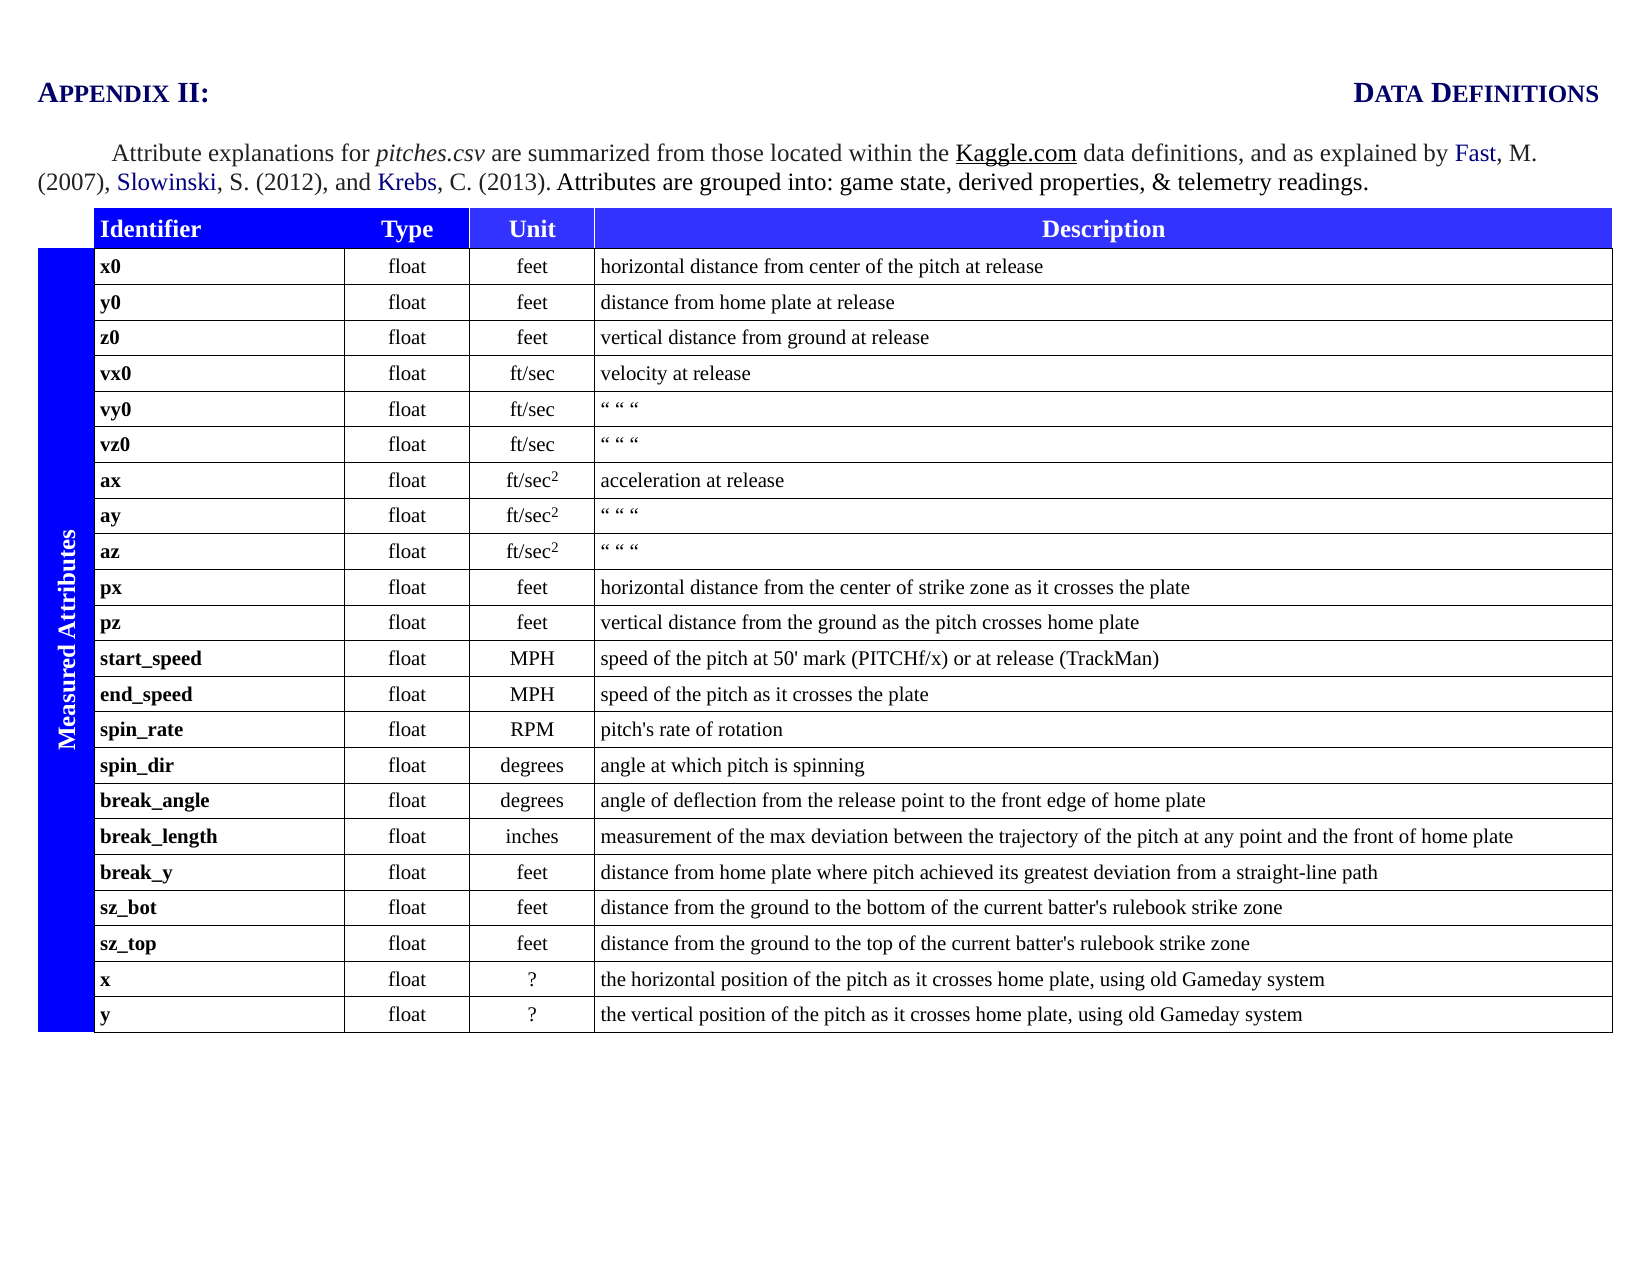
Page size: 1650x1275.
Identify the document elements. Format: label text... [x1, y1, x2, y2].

table_cell pz [95, 606, 344, 640]
table_header Type [344, 208, 469, 248]
table_cell angle at which pitch is spinning [595, 748, 1612, 783]
table_cell ft/sec [470, 427, 594, 462]
table_cell [38, 1032, 1612, 1133]
table_cell inches [470, 819, 594, 854]
table_cell ft/sec2 [470, 499, 594, 533]
table_cell pitch's rate of rotation [595, 712, 1612, 747]
table_cell horizontal distance from center of the pitch at release [595, 249, 1612, 284]
table_cell float [345, 356, 469, 391]
table_cell float [345, 463, 469, 498]
table_cell feet [470, 891, 594, 925]
table_cell [38, 1133, 1612, 1234]
table_cell ? [470, 997, 594, 1032]
table_cell measurement of the max deviation between the trajectory of the pitch at any point and the front of home plate [595, 819, 1612, 854]
table_cell float [345, 321, 469, 355]
table_cell “ “ “ [595, 534, 1612, 569]
table_cell y [95, 997, 344, 1032]
table_cell feet [470, 570, 594, 604]
table_cell vy0 [95, 392, 344, 426]
table_cell end_speed [95, 677, 344, 711]
table_cell vx0 [95, 356, 344, 391]
table_cell float [345, 534, 469, 569]
table_cell spin_rate [95, 712, 344, 747]
table_cell Measured Attributes [38, 248, 94, 1032]
table_cell the horizontal position of the pitch as it crosses home plate, using old Gameday system [595, 962, 1612, 996]
table_cell acceleration at release [595, 463, 1612, 498]
table_cell x [95, 962, 344, 996]
table_cell distance from home plate at release [595, 285, 1612, 319]
table_header Identifier [94, 208, 344, 248]
table_cell float [345, 392, 469, 426]
table_cell ax [95, 463, 344, 498]
table_cell float [345, 819, 469, 854]
table_cell degrees [470, 784, 594, 818]
table_cell “ “ “ [595, 392, 1612, 426]
table_cell float [345, 962, 469, 996]
table_cell speed of the pitch as it crosses the plate [595, 677, 1612, 711]
table_cell float [345, 641, 469, 676]
table_cell float [345, 606, 469, 640]
table_cell float [345, 891, 469, 925]
table_cell velocity at release [595, 356, 1612, 391]
table_cell vertical distance from the ground as the pitch crosses home plate [595, 606, 1612, 640]
table_cell float [345, 997, 469, 1032]
table_cell feet [470, 926, 594, 961]
table_cell az [95, 534, 344, 569]
table_cell ft/sec2 [470, 534, 594, 569]
table_cell float [345, 249, 469, 284]
table_cell float [345, 784, 469, 818]
table_cell float [345, 427, 469, 462]
table_cell float [345, 499, 469, 533]
table_cell vertical distance from ground at release [595, 321, 1612, 355]
table_cell sz_top [95, 926, 344, 961]
table_cell RPM [470, 712, 594, 747]
table_cell MPH [470, 677, 594, 711]
table_cell ? [470, 962, 594, 996]
table_cell float [345, 926, 469, 961]
text Attribute explanations for pitches.csv are summarized from those located within the Kaggle.com data definitions, and as explained by Fast, M. (2007), Slowinski, S. (2012), and Krebs, C. (2013). Attributes are grouped into: game state, derived properties, & telemetry readings. [37, 138, 1612, 196]
table_cell ay [95, 499, 344, 533]
table_cell float [345, 677, 469, 711]
table_cell break_y [95, 855, 344, 889]
table_cell float [345, 855, 469, 889]
table_cell distance from the ground to the top of the current batter's rulebook strike zone [595, 926, 1612, 961]
table_cell speed of the pitch at 50' mark (PITCHf/x) or at release (TrackMan) [595, 641, 1612, 676]
table_cell start_speed [95, 641, 344, 676]
table_cell feet [470, 285, 594, 319]
table_cell sz_bot [95, 891, 344, 925]
table_cell feet [470, 855, 594, 889]
table_cell horizontal distance from the center of strike zone as it crosses the plate [595, 570, 1612, 604]
table_cell x0 [95, 249, 344, 284]
table_cell feet [470, 321, 594, 355]
table_cell degrees [470, 748, 594, 783]
table_cell distance from the ground to the bottom of the current batter's rulebook strike zone [595, 891, 1612, 925]
table_cell feet [470, 249, 594, 284]
table_cell y0 [95, 285, 344, 319]
table_cell ft/sec [470, 356, 594, 391]
table_cell MPH [470, 641, 594, 676]
table_cell float [345, 570, 469, 604]
table_cell float [345, 285, 469, 319]
table_cell float [345, 748, 469, 783]
table_cell feet [470, 606, 594, 640]
table_cell “ “ “ [595, 427, 1612, 462]
table_header Unit [470, 208, 594, 248]
table_cell vz0 [95, 427, 344, 462]
table_cell z0 [95, 321, 344, 355]
table_cell ft/sec2 [470, 463, 594, 498]
table_header Description [595, 208, 1612, 248]
table_cell ft/sec [470, 392, 594, 426]
table_cell the vertical position of the pitch as it crosses home plate, using old Gameday system [595, 997, 1612, 1032]
table_cell break_length [95, 819, 344, 854]
table_cell break_angle [95, 784, 344, 818]
table_cell angle of deflection from the release point to the front edge of home plate [595, 784, 1612, 818]
table_header [38, 208, 94, 248]
table_cell px [95, 570, 344, 604]
table_cell float [345, 712, 469, 747]
table_cell “ “ “ [595, 499, 1612, 533]
table_cell distance from home plate where pitch achieved its greatest deviation from a straight-line path [595, 855, 1612, 889]
table_cell spin_dir [95, 748, 344, 783]
